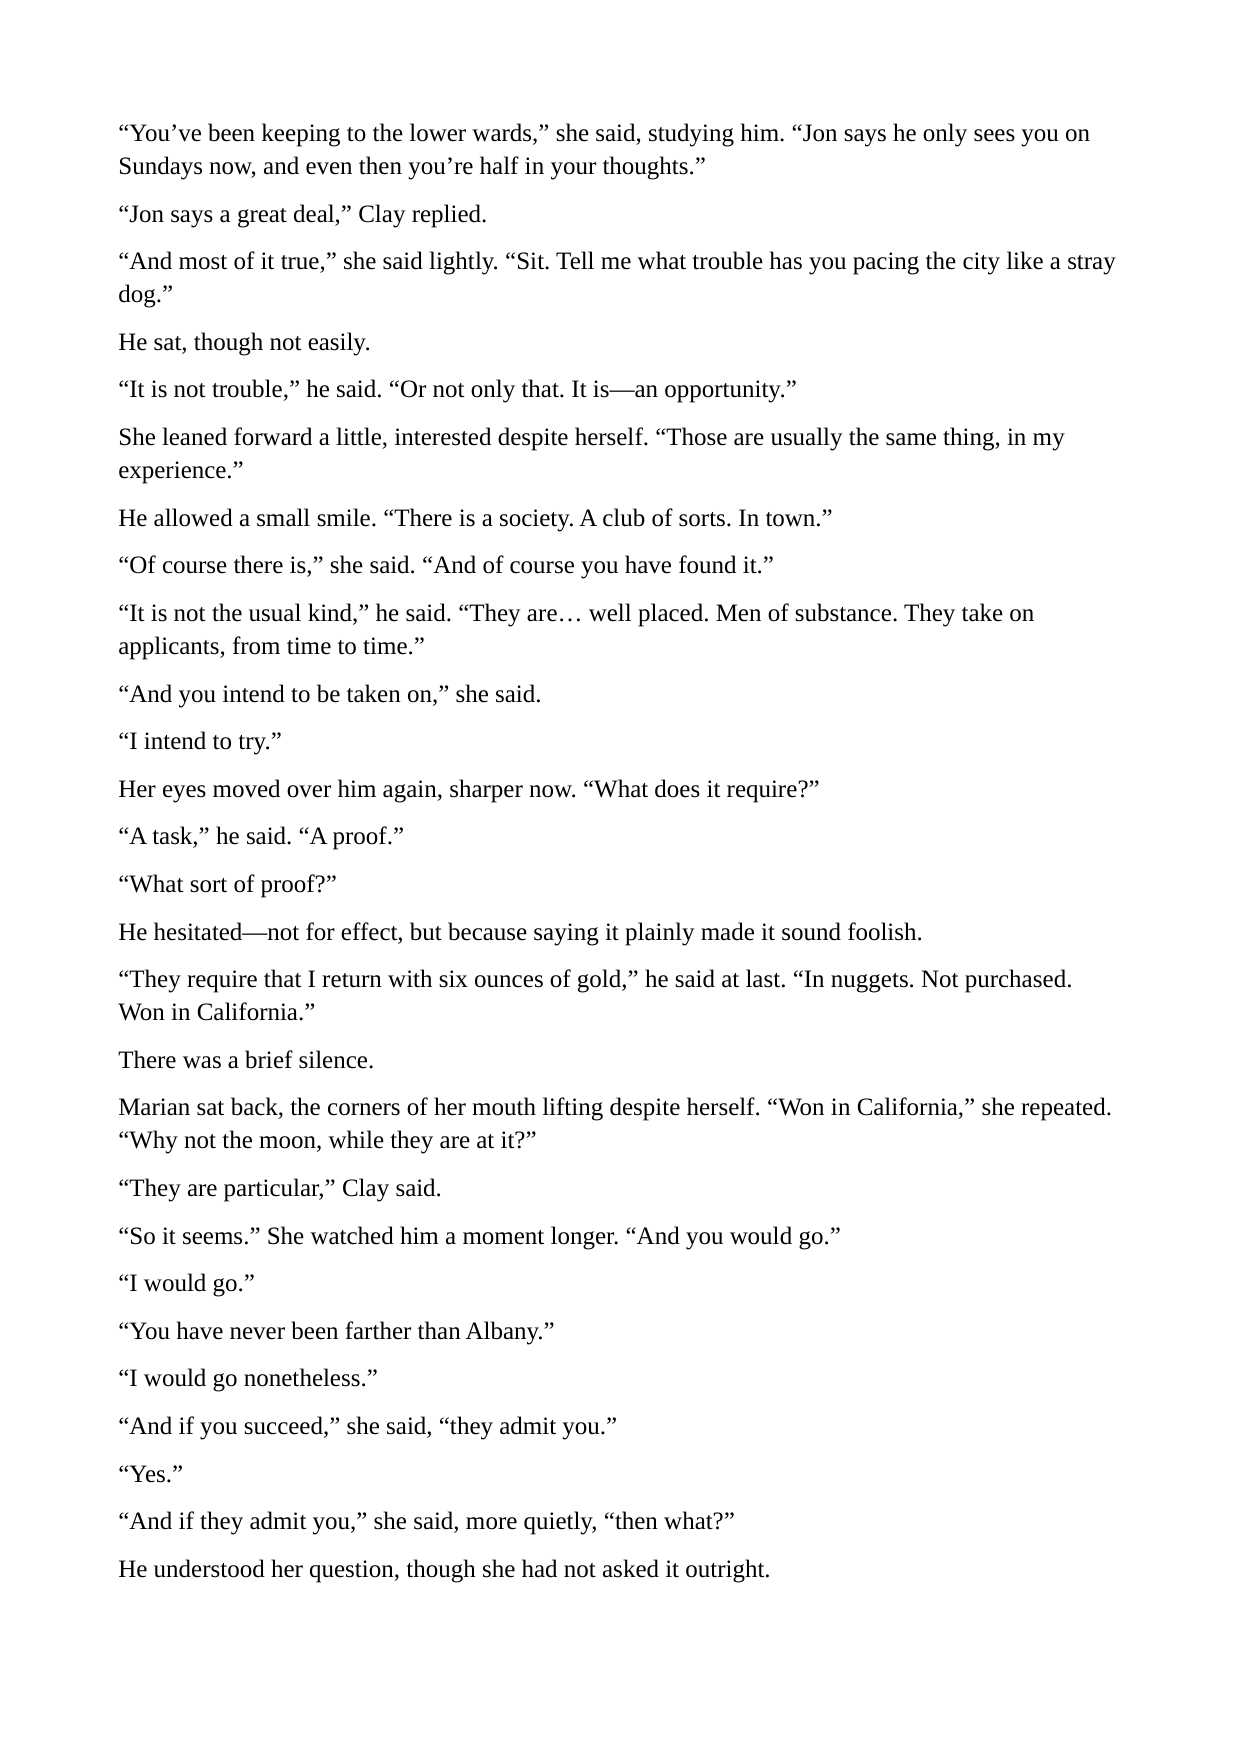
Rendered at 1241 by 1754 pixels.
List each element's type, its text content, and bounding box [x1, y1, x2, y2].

text “They require that I return with six ounces of gold,” he said at last. “In nuggets. Not purchased. Won in California.” [118, 964, 1122, 1026]
text “A task,” he said. “A proof.” [118, 821, 1122, 850]
text “It is not the usual kind,” he said. “They are… well placed. Men of substance. They take on applicants, from time to time.” [118, 598, 1122, 660]
text “They are particular,” Clay said. [118, 1173, 1122, 1202]
text He allowed a small smile. “There is a society. A club of sorts. In town.” [118, 503, 1122, 532]
text There was a brief silence. [118, 1045, 1122, 1074]
text “It is not trouble,” he said. “Or not only that. It is—an opportunity.” [118, 374, 1122, 403]
text “And if they admit you,” she said, more quietly, “then what?” [118, 1506, 1122, 1535]
text Marian sat back, the corners of her mouth lifting despite herself. “Won in California,” she repeated. “Why not the moon, while they are at it?” [118, 1092, 1122, 1154]
text “And you intend to be taken on,” she said. [118, 679, 1122, 707]
text She leaned forward a little, interested despite herself. “Those are usually the same thing, in my experience.” [118, 422, 1122, 484]
text “And most of it true,” she said lightly. “Sit. Tell me what trouble has you pacing the city like a stray dog.” [118, 246, 1122, 308]
text “I would go nonetheless.” [118, 1363, 1122, 1392]
text “I intend to try.” [118, 726, 1122, 755]
text “You’ve been keeping to the lower wards,” she said, studying him. “Jon says he only sees you on Sundays now, and even then you’re half in your thoughts.” [118, 118, 1122, 180]
text “So it seems.” She watched him a moment longer. “And you would go.” [118, 1221, 1122, 1249]
text “What sort of proof?” [118, 869, 1122, 898]
text He hesitated—not for effect, but because saying it plainly made it sound foolish. [118, 917, 1122, 945]
text “And if you succeed,” she said, “they admit you.” [118, 1411, 1122, 1440]
text “You have never been farther than Albany.” [118, 1316, 1122, 1345]
text “Of course there is,” she said. “And of course you have found it.” [118, 550, 1122, 579]
text He understood her question, though she had not asked it outright. [118, 1554, 1122, 1583]
text “Yes.” [118, 1459, 1122, 1487]
text Her eyes moved over him again, sharper now. “What does it require?” [118, 774, 1122, 803]
text He sat, though not easily. [118, 327, 1122, 356]
text “I would go.” [118, 1268, 1122, 1297]
text “Jon says a great deal,” Clay replied. [118, 199, 1122, 227]
